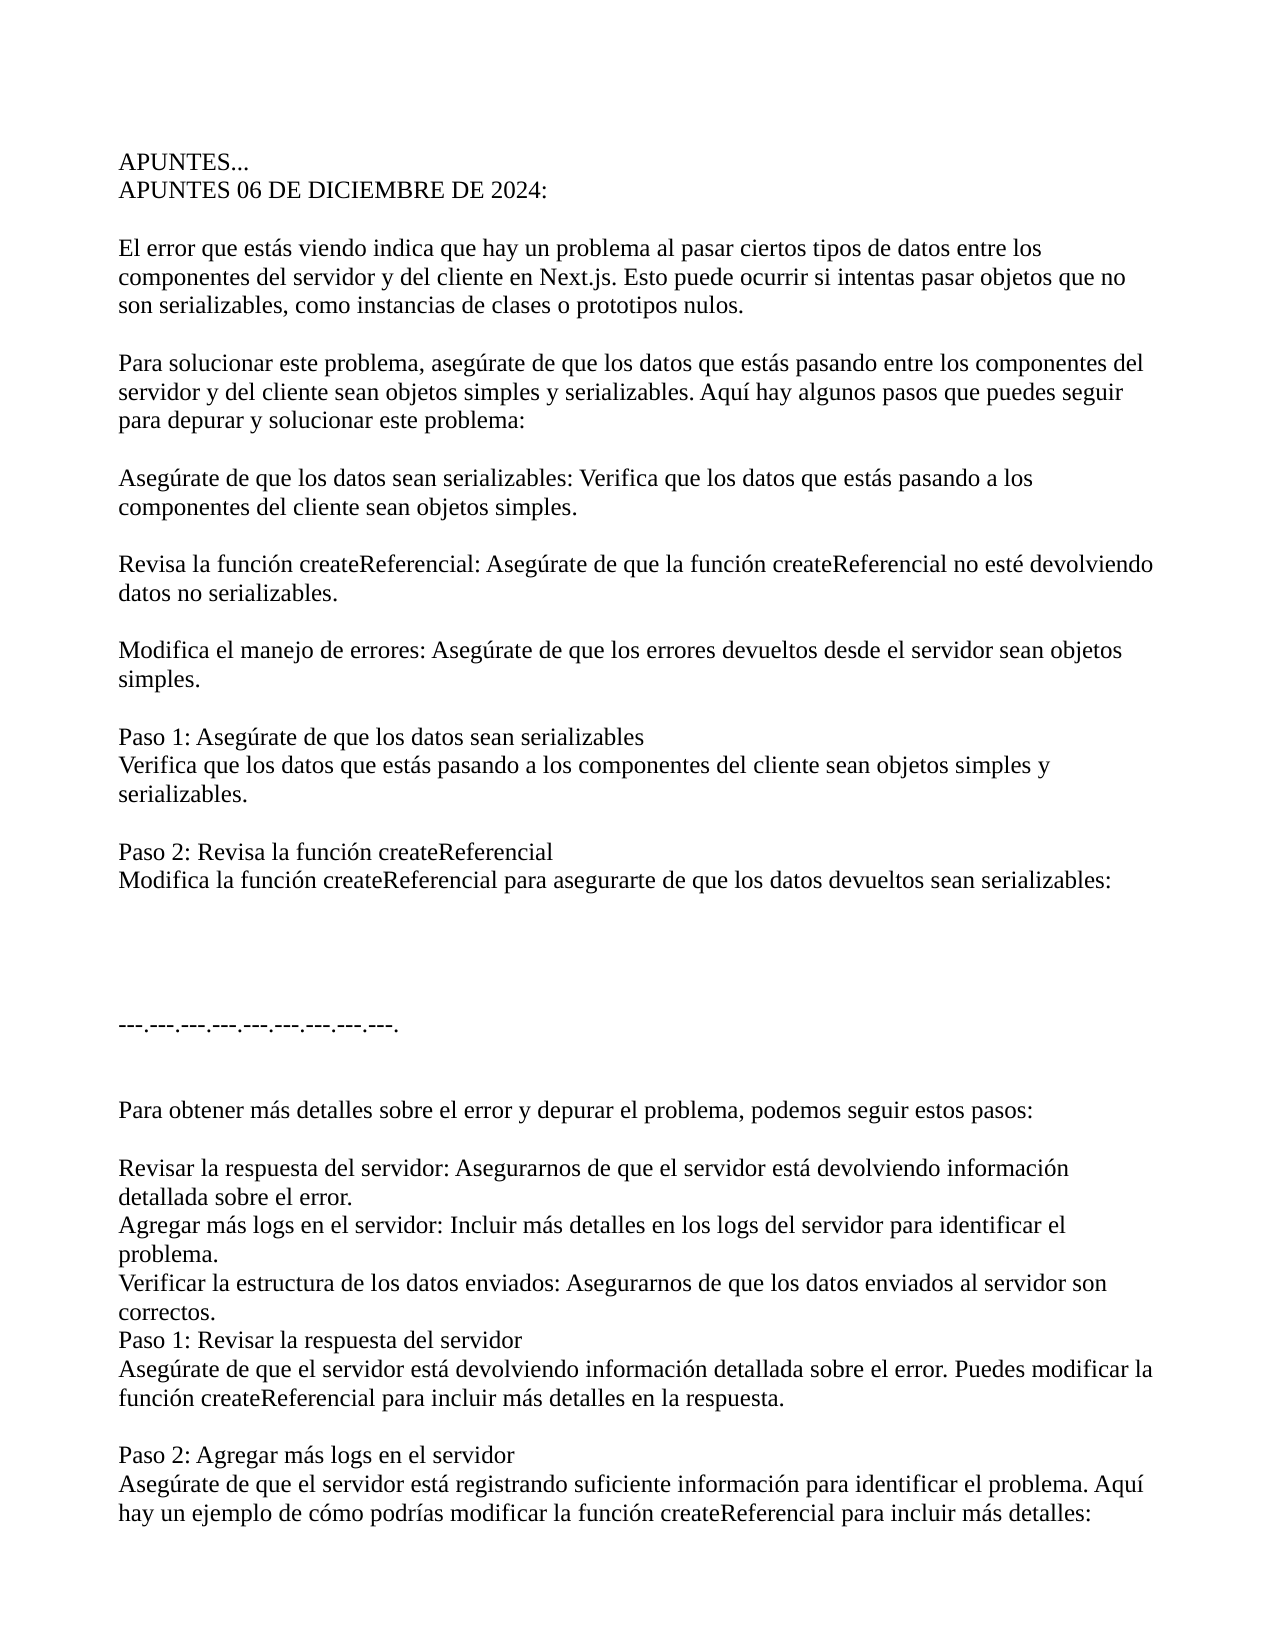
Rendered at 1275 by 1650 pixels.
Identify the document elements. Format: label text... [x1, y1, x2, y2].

text Verificar la estructura de los datos enviados: Asegurarnos de que los datos enviados al servidor son correctos. [118, 1268, 1157, 1326]
text Paso 1: Asegúrate de que los datos sean serializables [118, 722, 1157, 751]
text APUNTES... [118, 147, 1157, 176]
text Agregar más logs en el servidor: Incluir más detalles en los logs del servidor para identificar el problema. [118, 1211, 1157, 1268]
text Asegúrate de que los datos sean serializables: Verifica que los datos que estás pasando a los componentes del cliente sean objetos simples. [118, 463, 1157, 521]
text Revisar la respuesta del servidor: Asegurarnos de que el servidor está devolviendo información detallada sobre el error. [118, 1153, 1157, 1211]
text Revisa la función createReferencial: Asegúrate de que la función createReferencial no esté devolviendo datos no serializables. [118, 549, 1157, 607]
text APUNTES 06 DE DICIEMBRE DE 2024: [118, 176, 1157, 204]
text Paso 1: Revisar la respuesta del servidor [118, 1326, 1157, 1354]
text Modifica el manejo de errores: Asegúrate de que los errores devueltos desde el servidor sean objetos simples. [118, 636, 1157, 693]
text Verifica que los datos que estás pasando a los componentes del cliente sean objetos simples y serializables. [118, 751, 1157, 808]
text Paso 2: Agregar más logs en el servidor [118, 1441, 1157, 1469]
text Modifica la función createReferencial para asegurarte de que los datos devueltos sean serializables: [118, 866, 1157, 894]
text ---.---.---.---.---.---.---.---.---. [118, 1009, 1157, 1038]
text Paso 2: Revisa la función createReferencial [118, 837, 1157, 866]
text Asegúrate de que el servidor está devolviendo información detallada sobre el error. Puedes modificar la función createReferencial para incluir más detalles en la respuesta. [118, 1354, 1157, 1412]
text El error que estás viendo indica que hay un problema al pasar ciertos tipos de datos entre los componentes del servidor y del cliente en Next.js. Esto puede ocurrir si intentas pasar objetos que no son serializables, como instancias de clases o prototipos nulos. [118, 233, 1157, 319]
text Asegúrate de que el servidor está registrando suficiente información para identificar el problema. Aquí hay un ejemplo de cómo podrías modificar la función createReferencial para incluir más detalles: [118, 1469, 1157, 1527]
text Para solucionar este problema, asegúrate de que los datos que estás pasando entre los componentes del servidor y del cliente sean objetos simples y serializables. Aquí hay algunos pasos que puedes seguir para depurar y solucionar este problema: [118, 348, 1157, 434]
text Para obtener más detalles sobre el error y depurar el problema, podemos seguir estos pasos: [118, 1096, 1157, 1124]
